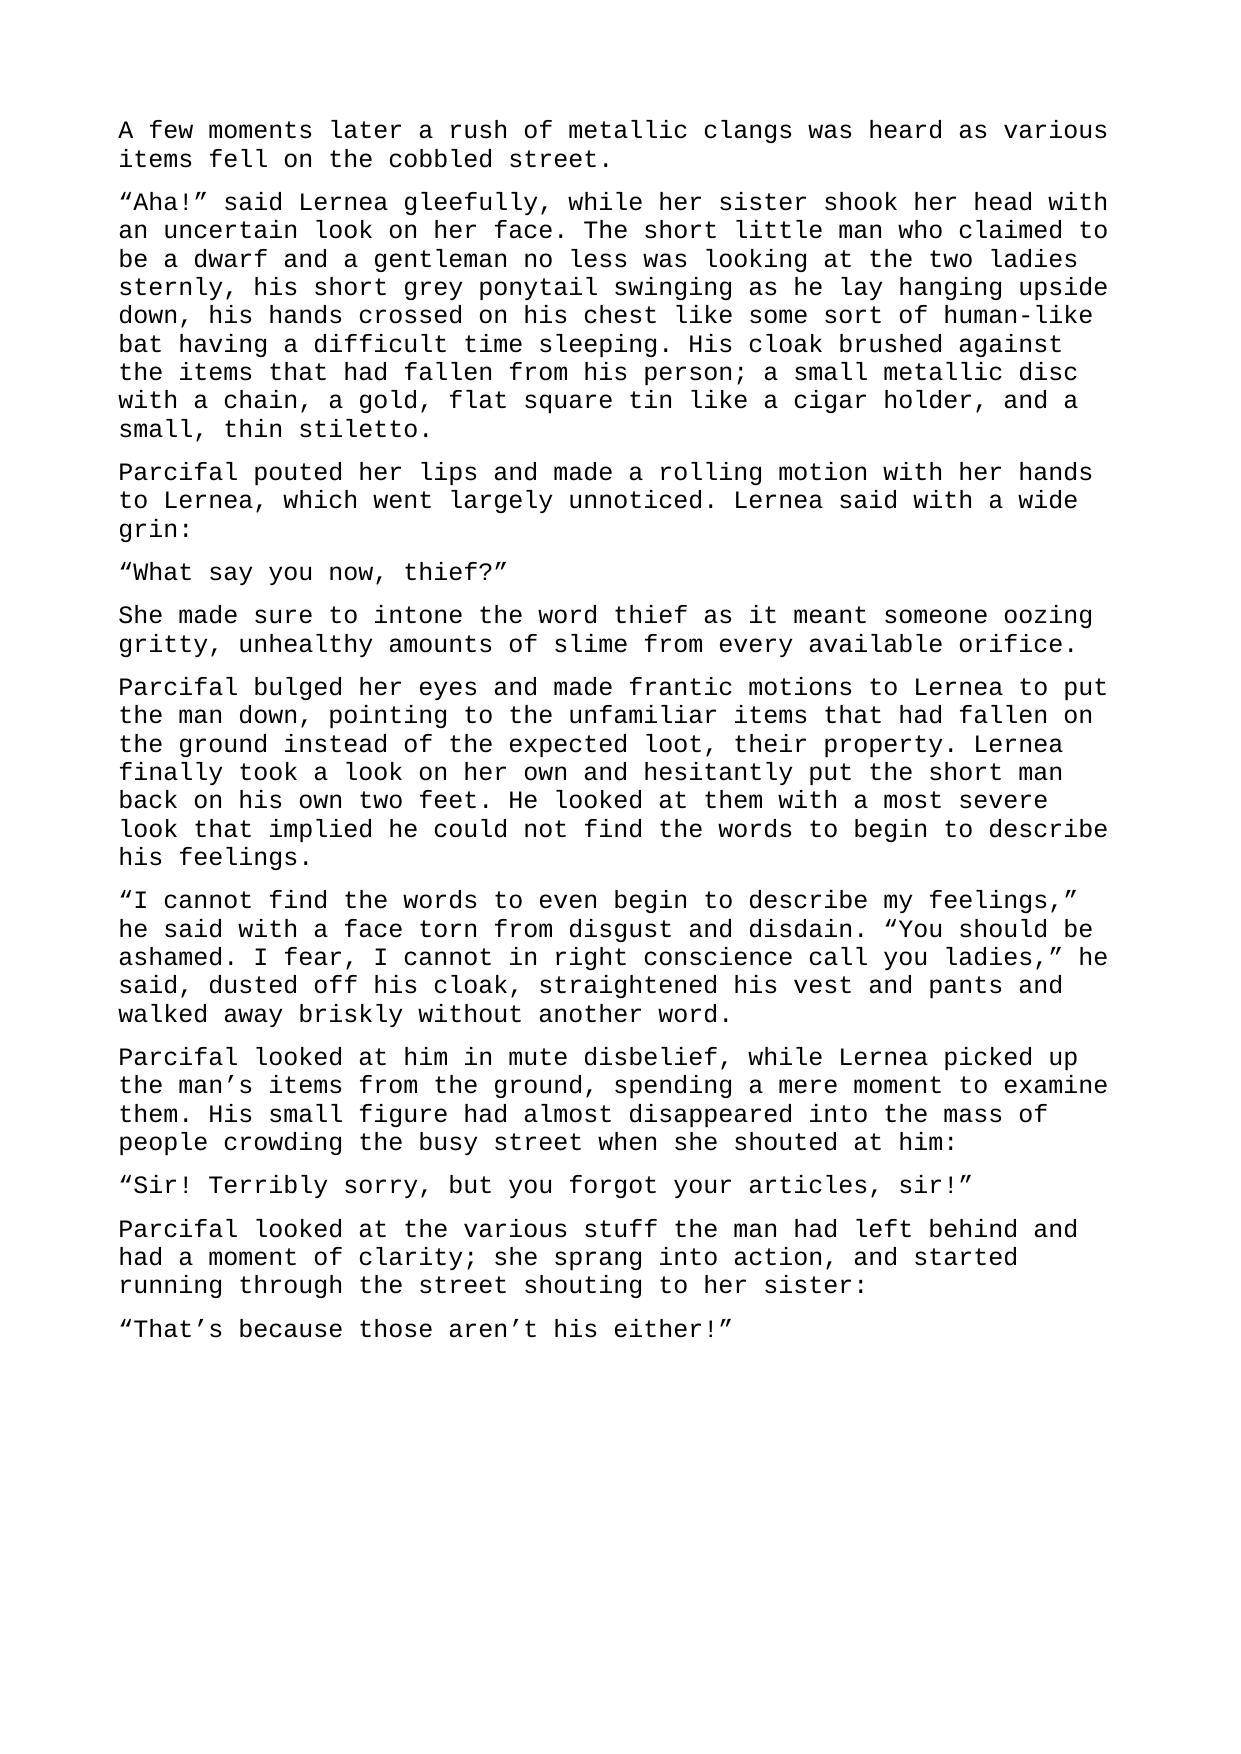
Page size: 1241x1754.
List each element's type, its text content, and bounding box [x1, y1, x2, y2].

text “Aha!” said Lernea gleefully, while her sister shook her head with an uncertain look on her face. The short little man who claimed to be a dwarf and a gentleman no less was looking at the two ladies sternly, his short grey ponytail swinging as he lay hanging upside down, his hands crossed on his chest like some sort of human-like bat having a difficult time sleeping. His cloak brushed against the items that had fallen from his person; a small metallic disc with a chain, a gold, flat square tin like a cigar holder, and a small, thin stiletto. [118, 190, 1122, 445]
text “I cannot find the words to even begin to describe my feelings,” he said with a face torn from disgust and disdain. “You should be ashamed. I fear, I cannot in right conscience call you ladies,” he said, dusted off his cloak, straightened his vest and pants and walked away briskly without another word. [118, 888, 1122, 1030]
text A few moments later a rush of metallic clangs was heard as various items fell on the cobbled street. [118, 118, 1122, 175]
text “What say you now, thief?” [118, 560, 1122, 588]
text Parcifal looked at him in mute disbelief, while Lernea picked up the man’s items from the ground, spending a mere moment to examine them. His small figure had almost disappeared into the mass of people crowding the busy street when she shouted at him: [118, 1045, 1122, 1158]
text She made sure to intone the word thief as it meant someone oozing gritty, unhealthy amounts of slime from every available orifice. [118, 603, 1122, 660]
text “That’s because those aren’t his either!” [118, 1316, 1122, 1345]
text Parcifal bulged her eyes and made frantic motions to Lernea to put the man down, pointing to the unfamiliar items that had fallen on the ground instead of the expected loot, their property. Lernea finally took a look on her own and hesitantly put the short man back on his own two feet. He looked at them with a most severe look that implied he could not find the words to begin to describe his feelings. [118, 675, 1122, 873]
text Parcifal pouted her lips and made a rolling motion with her hands to Lernea, which went largely unnoticed. Lernea said with a wide grin: [118, 460, 1122, 545]
text “Sir! Terribly sorry, but you forgot your articles, sir!” [118, 1173, 1122, 1201]
text Parcifal looked at the various stuff the man had left behind and had a moment of clarity; she sprang into action, and started running through the street shouting to her sister: [118, 1216, 1122, 1301]
